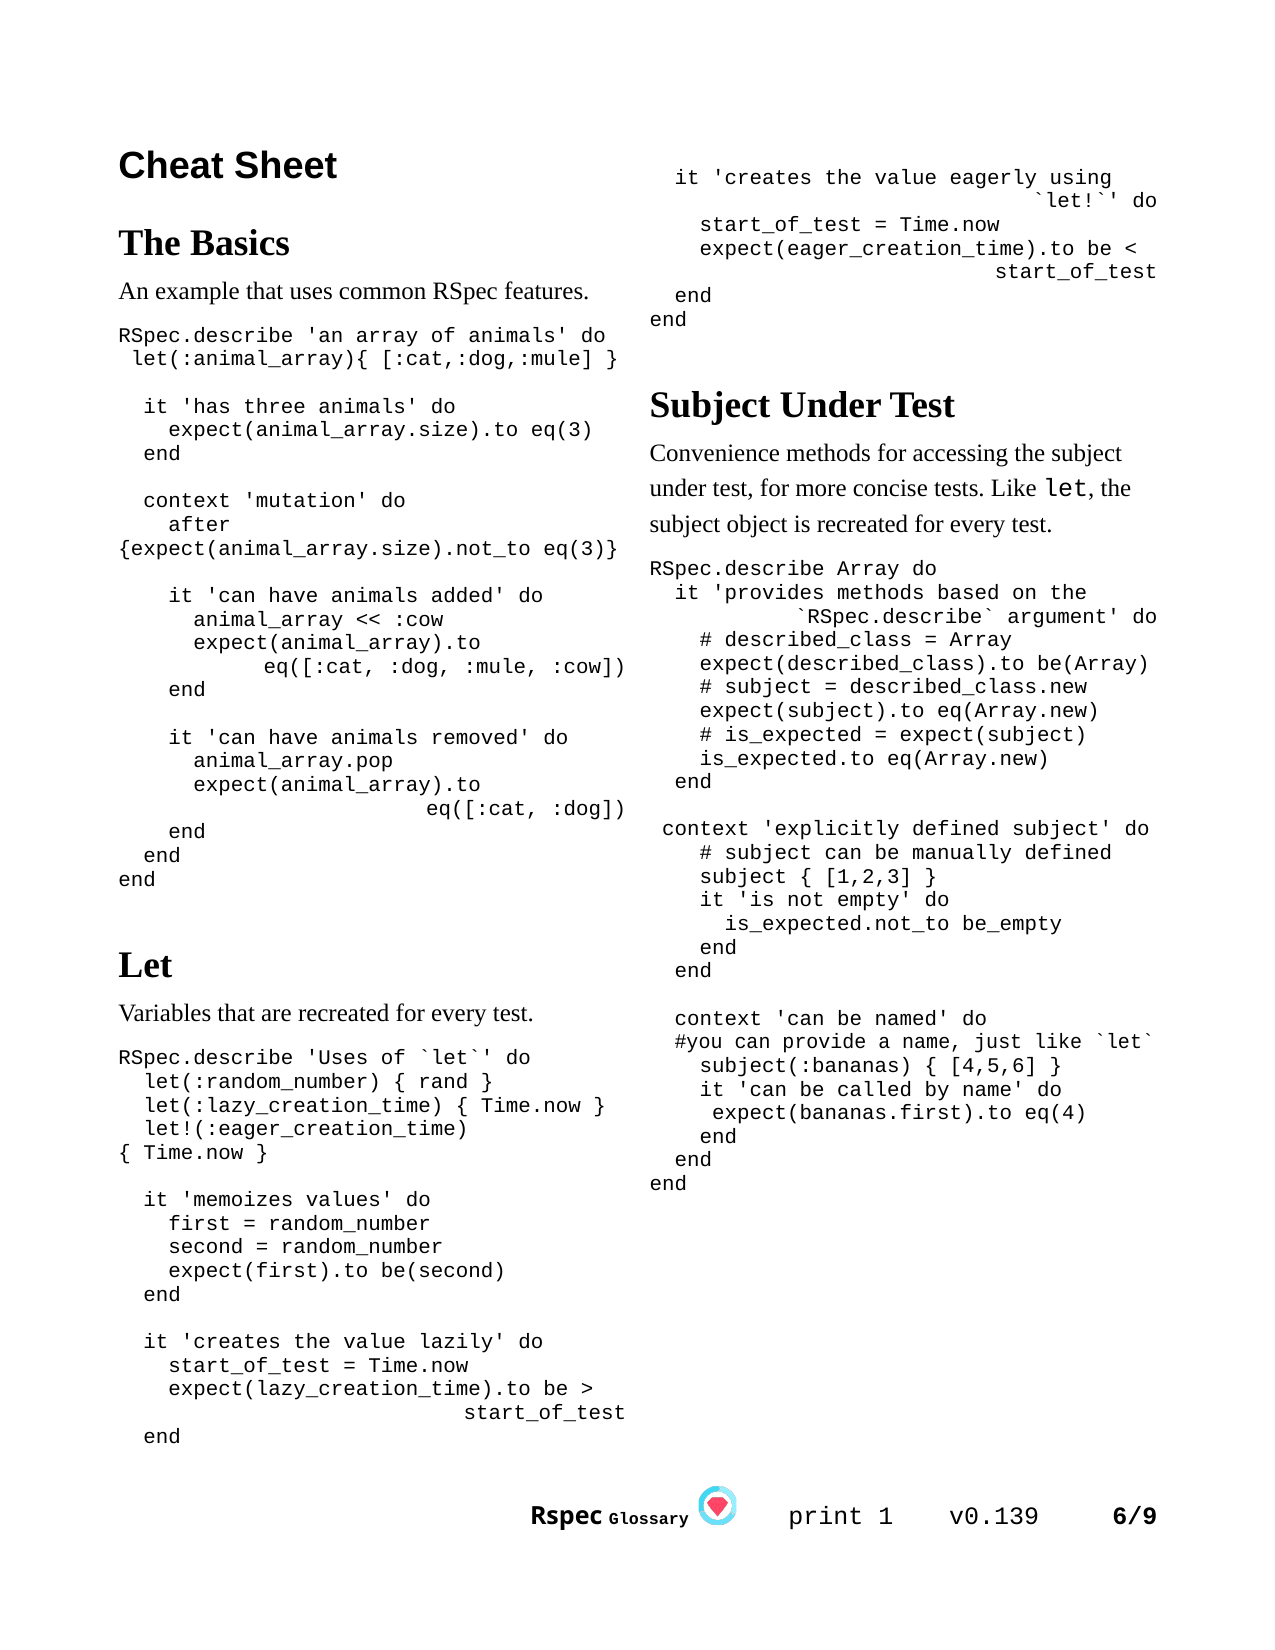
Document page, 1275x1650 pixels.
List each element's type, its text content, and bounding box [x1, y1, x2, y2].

text # subject = described_class.new [649, 677, 1157, 700]
picture [698, 1486, 737, 1525]
text RSpec.describe 'an array of animals' do [118, 325, 626, 348]
text first = random_number [118, 1213, 626, 1236]
text #you can provide a name, just like `let` [649, 1031, 1157, 1055]
text subject(:bananas) { [4,5,6] } [649, 1055, 1157, 1078]
text it 'creates the value lazily' do [118, 1331, 626, 1355]
text # is_expected = expect(subject) [649, 724, 1157, 747]
text it 'has three animals' do [118, 396, 626, 419]
text expect(lazy_creation_time).to be > [118, 1378, 626, 1402]
text Variables that are recreated for every test. [118, 998, 626, 1027]
text animal_array << :cow [118, 608, 626, 632]
text start_of_test [118, 1402, 626, 1426]
text eq([:cat, :dog]) [118, 798, 626, 821]
text `RSpec.describe` argument' do [649, 606, 1157, 629]
text expect(eager_creation_time).to be < [649, 238, 1157, 261]
text it 'is not empty' do [649, 889, 1157, 913]
text expect(described_class).to be(Array) [649, 653, 1157, 677]
text it 'can have animals removed' do [118, 727, 626, 750]
text end [118, 845, 626, 869]
text it 'can be called by name' do [649, 1078, 1157, 1102]
text second = random_number [118, 1236, 626, 1260]
text it 'creates the value eagerly using [649, 167, 1157, 190]
text end [649, 1126, 1157, 1149]
text RSpec.describe Array do [649, 558, 1157, 582]
text expect(animal_array).to [118, 632, 626, 656]
subtitle Let [118, 943, 626, 986]
text end [649, 1173, 1157, 1197]
text it 'can have animals added' do [118, 585, 626, 608]
text end [118, 1284, 626, 1307]
text start_of_test [649, 261, 1157, 285]
text # subject can be manually defined [649, 842, 1157, 866]
text expect(bananas.first).to eq(4) [649, 1102, 1157, 1126]
text `let!`' do [649, 190, 1157, 214]
text eq([:cat, :dog, :mule, :cow]) [118, 656, 626, 679]
text RSpec.describe 'Uses of `let`' do [118, 1047, 626, 1071]
text end [118, 1426, 626, 1449]
text end [118, 821, 626, 845]
text context 'can be named' do [649, 1008, 1157, 1031]
text let(:animal_array){ [:cat,:dog,:mule] } [118, 348, 626, 372]
text expect(animal_array.size).to eq(3) [118, 419, 626, 443]
text end [649, 937, 1157, 960]
text end [118, 679, 626, 703]
subtitle Subject Under Test [649, 383, 1157, 426]
text subject { [1,2,3] } [649, 866, 1157, 889]
text end [118, 443, 626, 467]
text end [649, 960, 1157, 984]
text context 'explicitly defined subject' do [649, 818, 1157, 842]
text start_of_test = Time.now [649, 214, 1157, 238]
text Convenience methods for accessing the subject under test, for more concise tests. Like let, the subject object is recreated for every test. [649, 438, 1157, 538]
text expect(first).to be(second) [118, 1260, 626, 1284]
text let(:lazy_creation_time) { Time.now } [118, 1094, 626, 1118]
subtitle Cheat Sheet [118, 143, 626, 187]
text is_expected.to eq(Array.new) [649, 747, 1157, 771]
text context 'mutation' do [118, 490, 626, 514]
text end [118, 869, 626, 892]
subtitle The Basics [118, 220, 626, 263]
text An example that uses common RSpec features. [118, 276, 626, 304]
text after {expect(animal_array.size).not_to eq(3)} [118, 514, 626, 561]
text start_of_test = Time.now [118, 1355, 626, 1378]
text end [649, 1149, 1157, 1173]
text end [649, 285, 1157, 309]
text animal_array.pop [118, 750, 626, 774]
text end [649, 309, 1157, 332]
text expect(animal_array).to [118, 774, 626, 798]
text let(:random_number) { rand } [118, 1071, 626, 1094]
text it 'provides methods based on the [649, 582, 1157, 606]
text expect(subject).to eq(Array.new) [649, 700, 1157, 724]
text is_expected.not_to be_empty [649, 913, 1157, 937]
text it 'memoizes values' do [118, 1189, 626, 1213]
text end [649, 771, 1157, 795]
text # described_class = Array [649, 629, 1157, 653]
text let!(:eager_creation_time) { Time.now } [118, 1118, 626, 1166]
